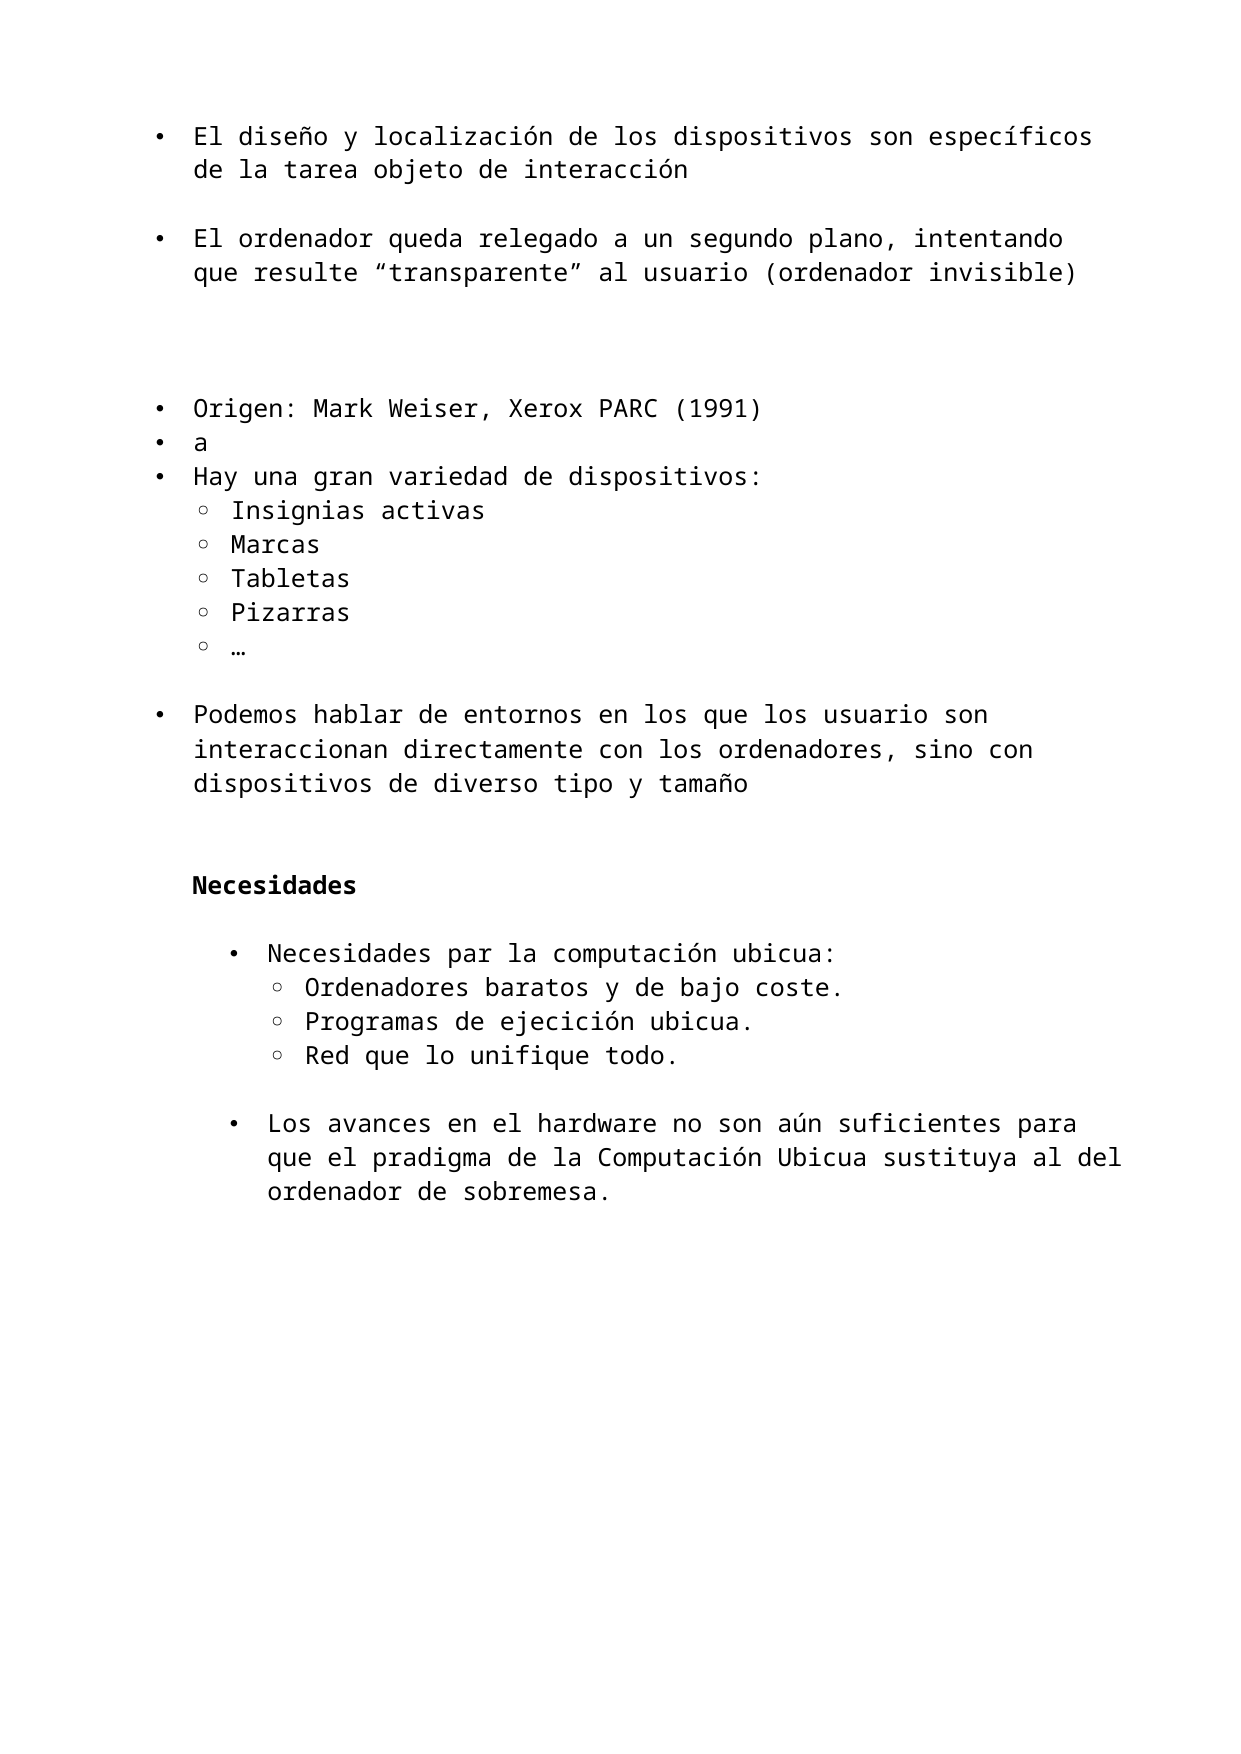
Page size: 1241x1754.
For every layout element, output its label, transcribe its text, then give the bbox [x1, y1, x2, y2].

list Ordenadores baratos y de bajo coste. [267, 970, 1122, 1004]
list Tabletas [193, 561, 1122, 595]
list Pizarras [193, 595, 1122, 629]
list Podemos hablar de entornos en los que los usuario son interaccionan directamente con los ordenadores, sino con dispositivos de diverso tipo y tamaño [156, 697, 1122, 799]
list Programas de ejecición ubicua. [267, 1004, 1122, 1038]
list Insignias activas [193, 493, 1122, 527]
list El ordenador queda relegado a un segundo plano, intentando que resulte “transparente” al usuario (ordenador invisible) [156, 220, 1122, 288]
list Origen: Mark Weiser, Xerox PARC (1991) [156, 391, 1122, 425]
list Necesidades par la computación ubicua: [229, 936, 1122, 970]
list Red que lo unifique todo. [267, 1038, 1122, 1072]
list El diseño y localización de los dispositivos son específicos de la tarea objeto de interacción [156, 118, 1122, 186]
list … [193, 629, 1122, 663]
list Hay una gran variedad de dispositivos: [156, 459, 1122, 493]
list Los avances en el hardware no son aún suficientes para que el pradigma de la Computación Ubicua sustituya al del ordenador de sobremesa. [229, 1106, 1122, 1208]
text Necesidades [118, 867, 1122, 902]
list a [156, 425, 1122, 459]
list Marcas [193, 527, 1122, 561]
